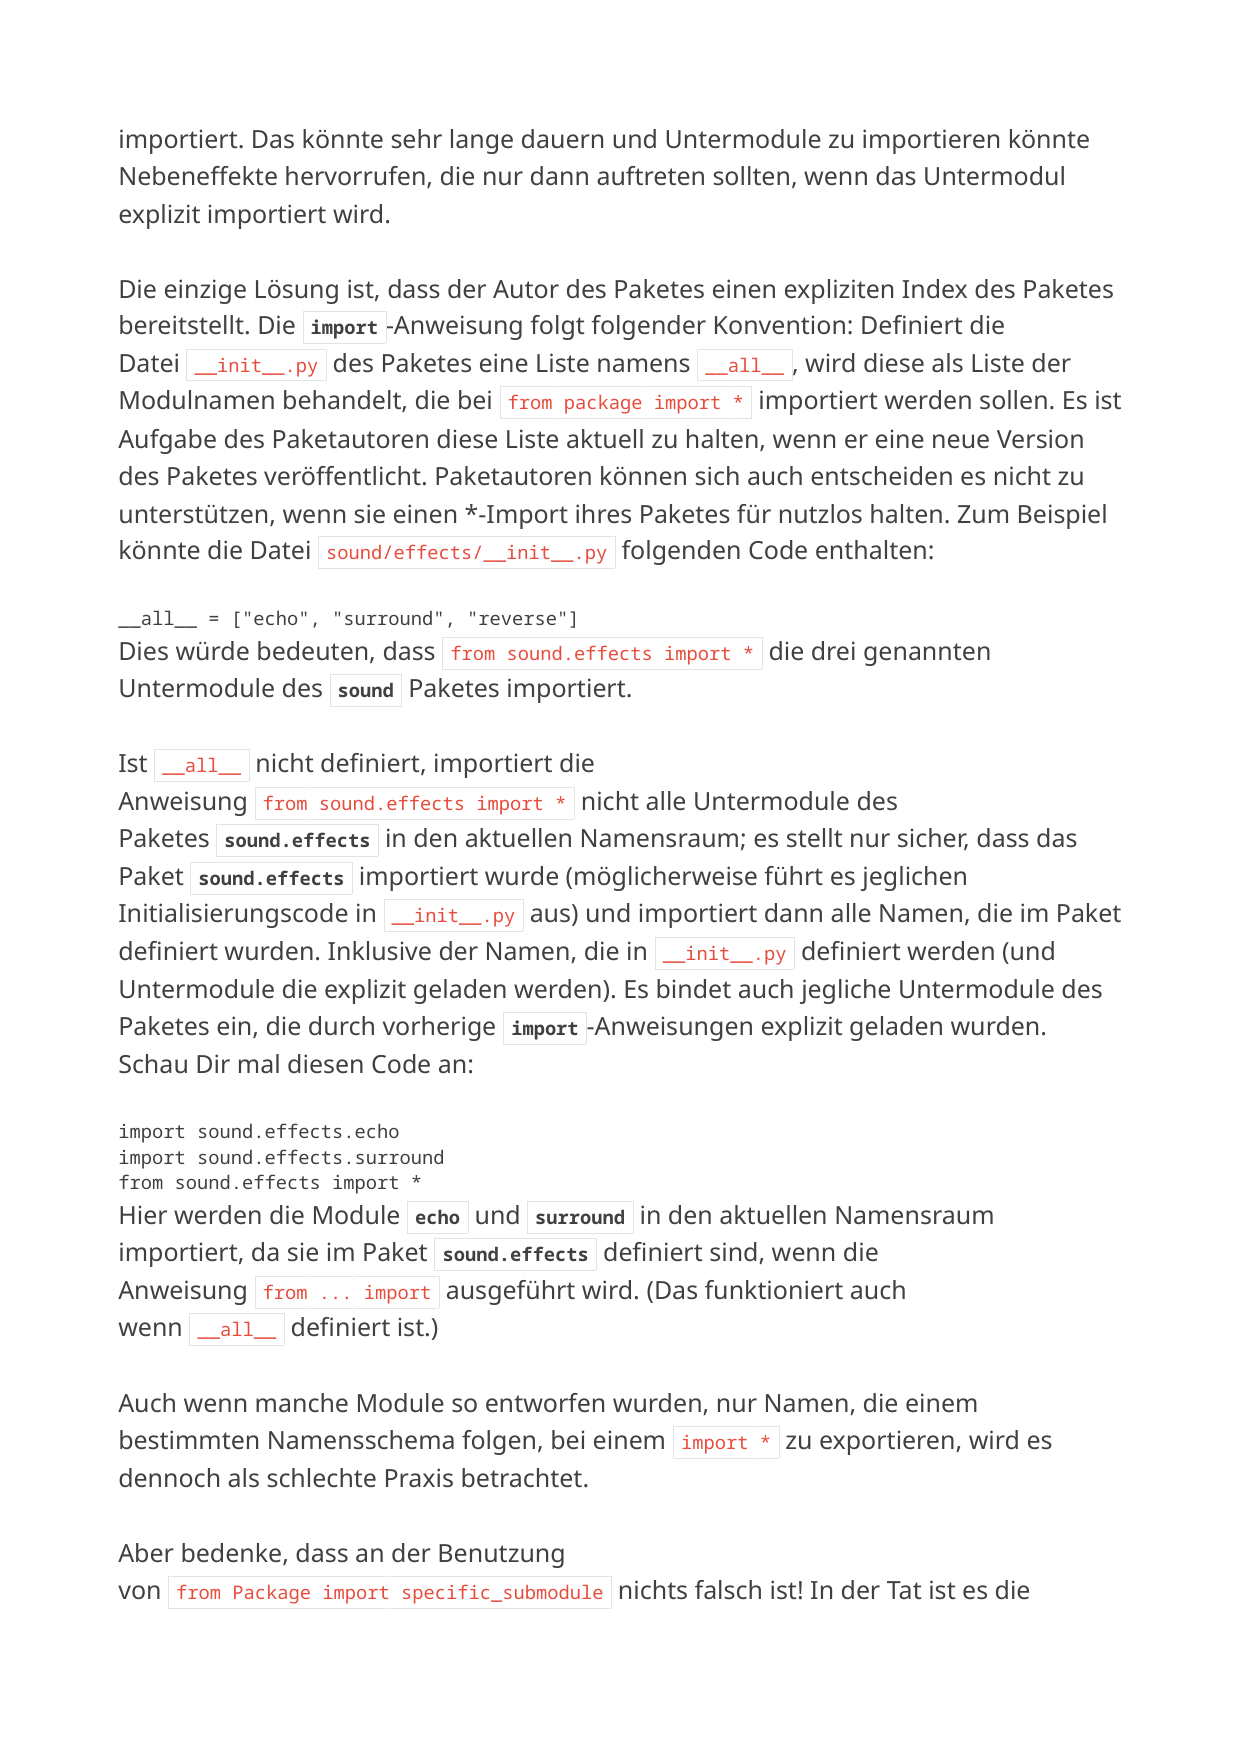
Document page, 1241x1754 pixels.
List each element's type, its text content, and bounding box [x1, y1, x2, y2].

text Aber bedenke, dass an der Benutzung von from Package import specific_submodule nichts falsch ist! In der Tat ist es die [118, 1533, 1122, 1608]
text Auch wenn manche Module so entworfen wurden, nur Namen, die einem bestimmten Namensschema folgen, bei einem import * zu exportieren, wird es dennoch als schlechte Praxis betrachtet. [118, 1383, 1122, 1495]
text Die einzige Lösung ist, dass der Autor des Paketes einen expliziten Index des Paketes bereitstellt. Die import-Anweisung folgt folgender Konvention: Definiert die Datei __init__.py des Paketes eine Liste namens __all__, wird diese als Liste der Modulnamen behandelt, die bei from package import * importiert werden sollen. Es ist Aufgabe des Paketautoren diese Liste aktuell zu halten, wenn er eine neue Version des Paketes veröffentlicht. Paketautoren können sich auch entscheiden es nicht zu unterstützen, wenn sie einen *-Import ihres Paketes für nutzlos halten. Zum Beispiel könnte die Datei sound/effects/__init__.py folgenden Code enthalten: [118, 268, 1122, 568]
text __all__ = ["echo", "surround", "reverse"] [118, 606, 1122, 631]
text import sound.effects.echo [118, 1119, 1122, 1144]
text from sound.effects import * [118, 1170, 1122, 1195]
text Ist __all__ nicht definiert, importiert die Anweisung from sound.effects import * nicht alle Untermodule des Paketes sound.effects in den aktuellen Namensraum; es stellt nur sicher, dass das Paket sound.effects importiert wurde (möglicherweise führt es jeglichen Initialisierungscode in __init__.py aus) und importiert dann alle Namen, die im Paket definiert wurden. Inklusive der Namen, die in __init__.py definiert werden (und Untermodule die explizit geladen werden). Es bindet auch jegliche Untermodule des Paketes ein, die durch vorherige import-Anweisungen explizit geladen wurden. Schau Dir mal diesen Code an: [118, 744, 1122, 1081]
text Dies würde bedeuten, dass from sound.effects import * die drei genannten Untermodule des sound Paketes importiert. [118, 631, 1122, 706]
text import sound.effects.surround [118, 1144, 1122, 1170]
text importiert. Das könnte sehr lange dauern und Untermodule zu importieren könnte Nebeneffekte hervorrufen, die nur dann auftreten sollten, wenn das Untermodul explizit importiert wird. [118, 118, 1122, 231]
text Hier werden die Module echo und surround in den aktuellen Namensraum importiert, da sie im Paket sound.effects definiert sind, wenn die Anweisung from ... import ausgeführt wird. (Das funktioniert auch wenn __all__ definiert ist.) [118, 1195, 1122, 1345]
